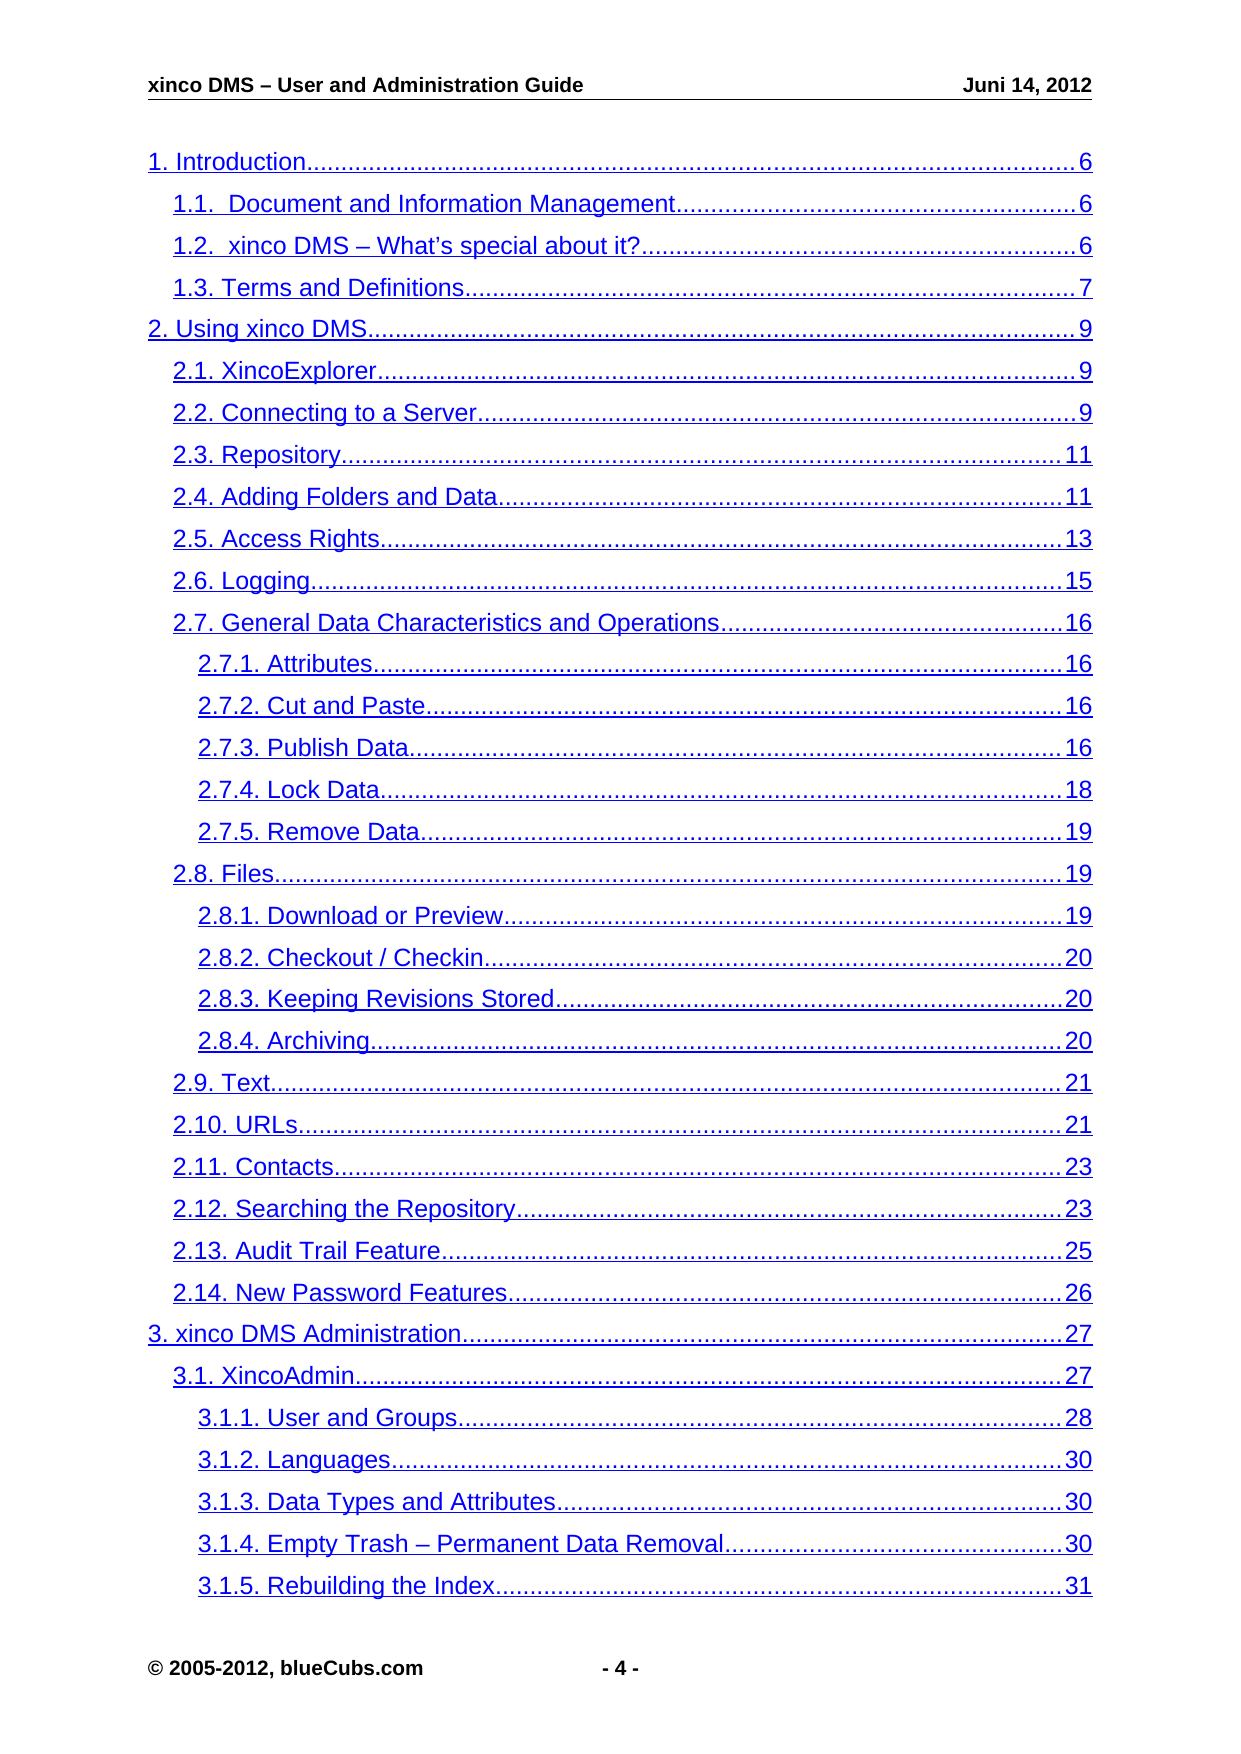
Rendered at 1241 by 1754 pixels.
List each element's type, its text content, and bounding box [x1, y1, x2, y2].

text 2.1. XincoExplorer 9 [173, 357, 1092, 381]
text 2.7. General Data Characteristics and Operations 16 [173, 608, 1092, 633]
text 1. Introduction 6 [148, 148, 1092, 172]
text 2.5. Access Rights 13 [173, 524, 1092, 549]
text 2.6. Logging 15 [173, 566, 1092, 591]
text 2.7.4. Lock Data 18 [198, 776, 1092, 800]
text 2.8.3. Keeping Revisions Stored 20 [198, 985, 1092, 1009]
text 2.2. Connecting to a Server 9 [173, 399, 1092, 423]
text 1.1. Document and Information Management 6 [173, 189, 1092, 214]
text 2.11. Contacts 23 [173, 1153, 1092, 1177]
text 2.7.3. Publish Data 16 [198, 734, 1092, 758]
text 2.8.2. Checkout / Checkin 20 [198, 943, 1092, 968]
text 2.8.4. Archiving 20 [198, 1027, 1092, 1051]
text 3.1.4. Empty Trash – Permanent Data Removal 30 [198, 1529, 1092, 1554]
text 2. Using xinco DMS 9 [148, 315, 1092, 339]
text 2.3. Repository 11 [173, 441, 1092, 465]
text 3.1. XincoAdmin 27 [173, 1362, 1092, 1386]
text 2.14. New Password Features 26 [173, 1278, 1092, 1303]
text 2.9. Text 21 [173, 1069, 1092, 1093]
text 3.1.5. Rebuilding the Index 31 [198, 1571, 1092, 1596]
text 2.4. Adding Folders and Data 11 [173, 483, 1092, 507]
text 2.8.1. Download or Preview 19 [198, 901, 1092, 926]
text 2.7.1. Attributes 16 [198, 650, 1092, 674]
text 2.8. Files 19 [173, 859, 1092, 884]
text 2.10. URLs 21 [173, 1111, 1092, 1135]
text 3.1.3. Data Types and Attributes 30 [198, 1488, 1092, 1512]
text 2.7.5. Remove Data 19 [198, 818, 1092, 842]
text 1.3. Terms and Definitions 7 [173, 273, 1092, 298]
text 2.7.2. Cut and Paste 16 [198, 692, 1092, 716]
text 2.12. Searching the Repository 23 [173, 1194, 1092, 1219]
text 2.13. Audit Trail Feature 25 [173, 1236, 1092, 1261]
text 3. xinco DMS Administration 27 [148, 1320, 1092, 1344]
text 1.2. xinco DMS – What’s special about it? 6 [173, 231, 1092, 256]
text 3.1.2. Languages 30 [198, 1446, 1092, 1470]
text 3.1.1. User and Groups 28 [198, 1404, 1092, 1428]
